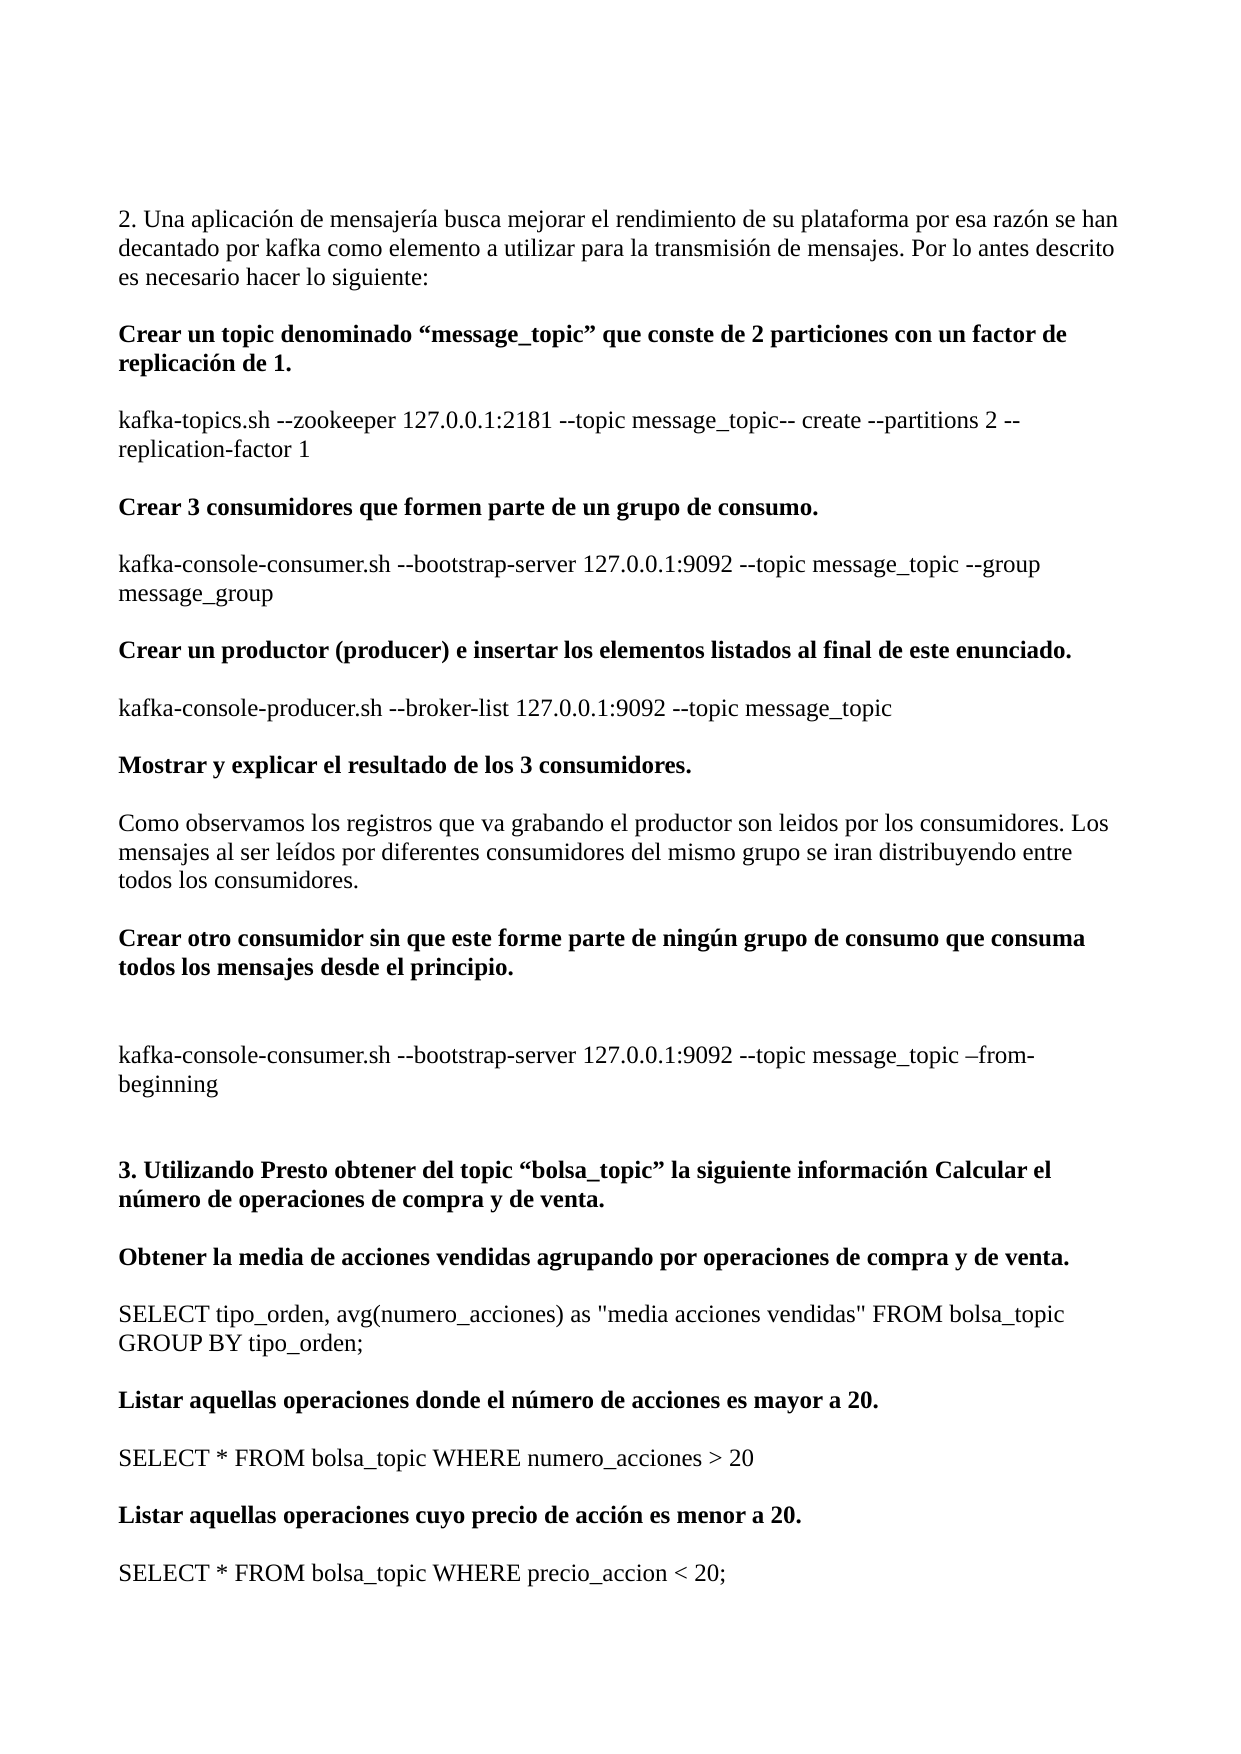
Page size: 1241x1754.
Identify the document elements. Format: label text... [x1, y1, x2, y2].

text Listar aquellas operaciones donde el número de acciones es mayor a 20. [118, 1386, 1122, 1414]
text Obtener la media de acciones vendidas agrupando por operaciones de compra y de venta. [118, 1242, 1122, 1271]
text 3. Utilizando Presto obtener del topic “bolsa_topic” la siguiente información Calcular el número de operaciones de compra y de venta. [118, 1156, 1122, 1213]
text Crear un topic denominado “message_topic” que conste de 2 particiones con un factor de replicación de 1. [118, 319, 1122, 377]
text kafka-console-consumer.sh --bootstrap-server 127.0.0.1:9092 --topic message_topic --group message_group [118, 549, 1122, 607]
text Mostrar y explicar el resultado de los 3 consumidores. [118, 751, 1122, 779]
text SELECT * FROM bolsa_topic WHERE precio_accion < 20; [118, 1558, 1122, 1587]
text kafka-console-consumer.sh --bootstrap-server 127.0.0.1:9092 --topic message_topic –from-beginning [118, 1041, 1122, 1098]
text Como observamos los registros que va grabando el productor son leidos por los consumidores. Los mensajes al ser leídos por diferentes consumidores del mismo grupo se iran distribuyendo entre todos los consumidores. [118, 808, 1122, 894]
text SELECT tipo_orden, avg(numero_acciones) as "media acciones vendidas" FROM bolsa_topic GROUP BY tipo_orden; [118, 1299, 1122, 1357]
text Crear 3 consumidores que formen parte de un grupo de consumo. [118, 492, 1122, 521]
text SELECT * FROM bolsa_topic WHERE numero_acciones > 20 [118, 1443, 1122, 1472]
text kafka-console-producer.sh --broker-list 127.0.0.1:9092 --topic message_topic [118, 693, 1122, 722]
text Crear un productor (producer) e insertar los elementos listados al final de este enunciado. [118, 636, 1122, 664]
text Listar aquellas operaciones cuyo precio de acción es menor a 20. [118, 1501, 1122, 1529]
text 2. Una aplicación de mensajería busca mejorar el rendimiento de su plataforma por esa razón se han decantado por kafka como elemento a utilizar para la transmisión de mensajes. Por lo antes descrito es necesario hacer lo siguiente: [118, 204, 1122, 291]
text Crear otro consumidor sin que este forme parte de ningún grupo de consumo que consuma todos los mensajes desde el principio. [118, 923, 1122, 981]
text kafka-topics.sh --zookeeper 127.0.0.1:2181 --topic message_topic-- create --partitions 2 --replication-factor 1 [118, 406, 1122, 463]
